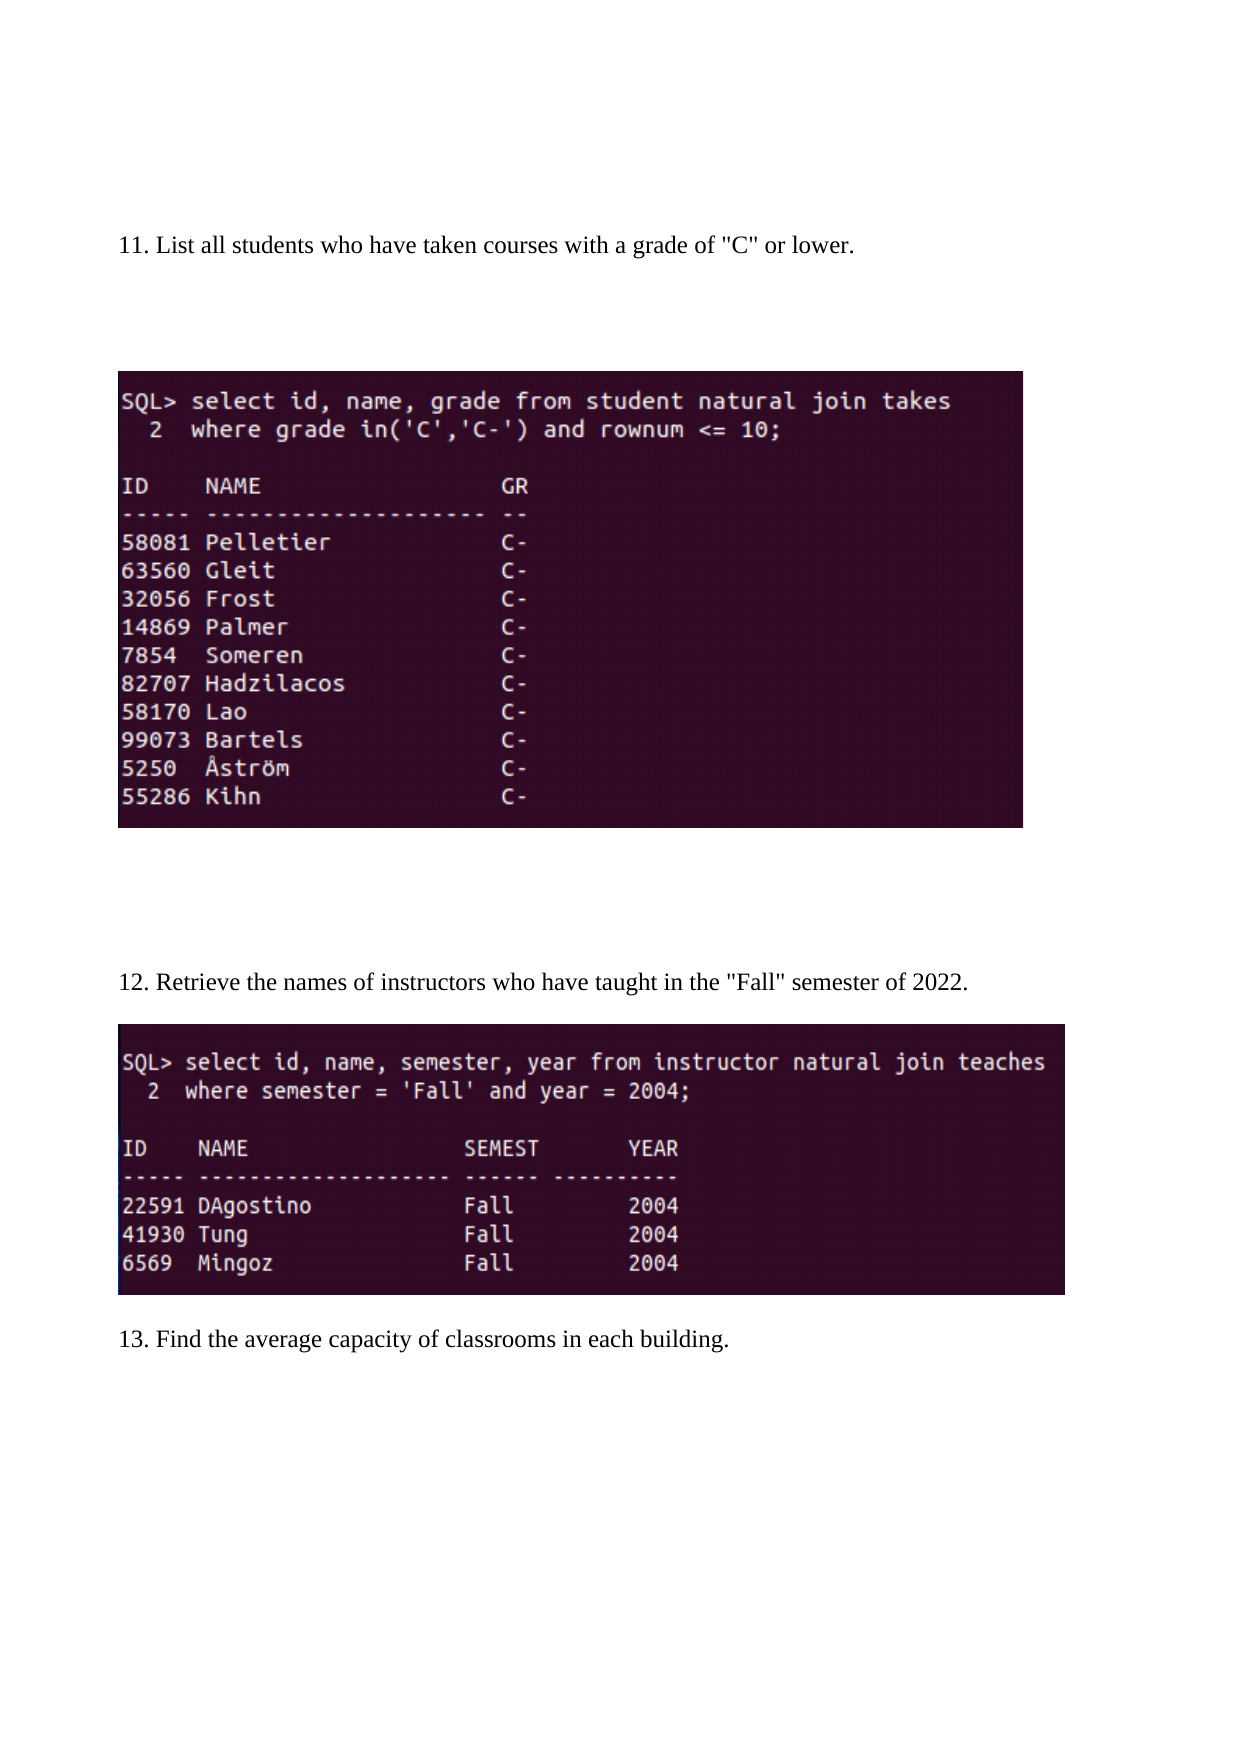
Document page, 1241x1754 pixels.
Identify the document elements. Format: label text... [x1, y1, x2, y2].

text 13. Find the average capacity of classrooms in each building. [118, 1324, 1122, 1352]
text 12. Retrieve the names of instructors who have taught in the "Fall" semester of 2022. [118, 967, 1122, 996]
text 11. List all students who have taken courses with a grade of "C" or lower. [118, 230, 1122, 259]
